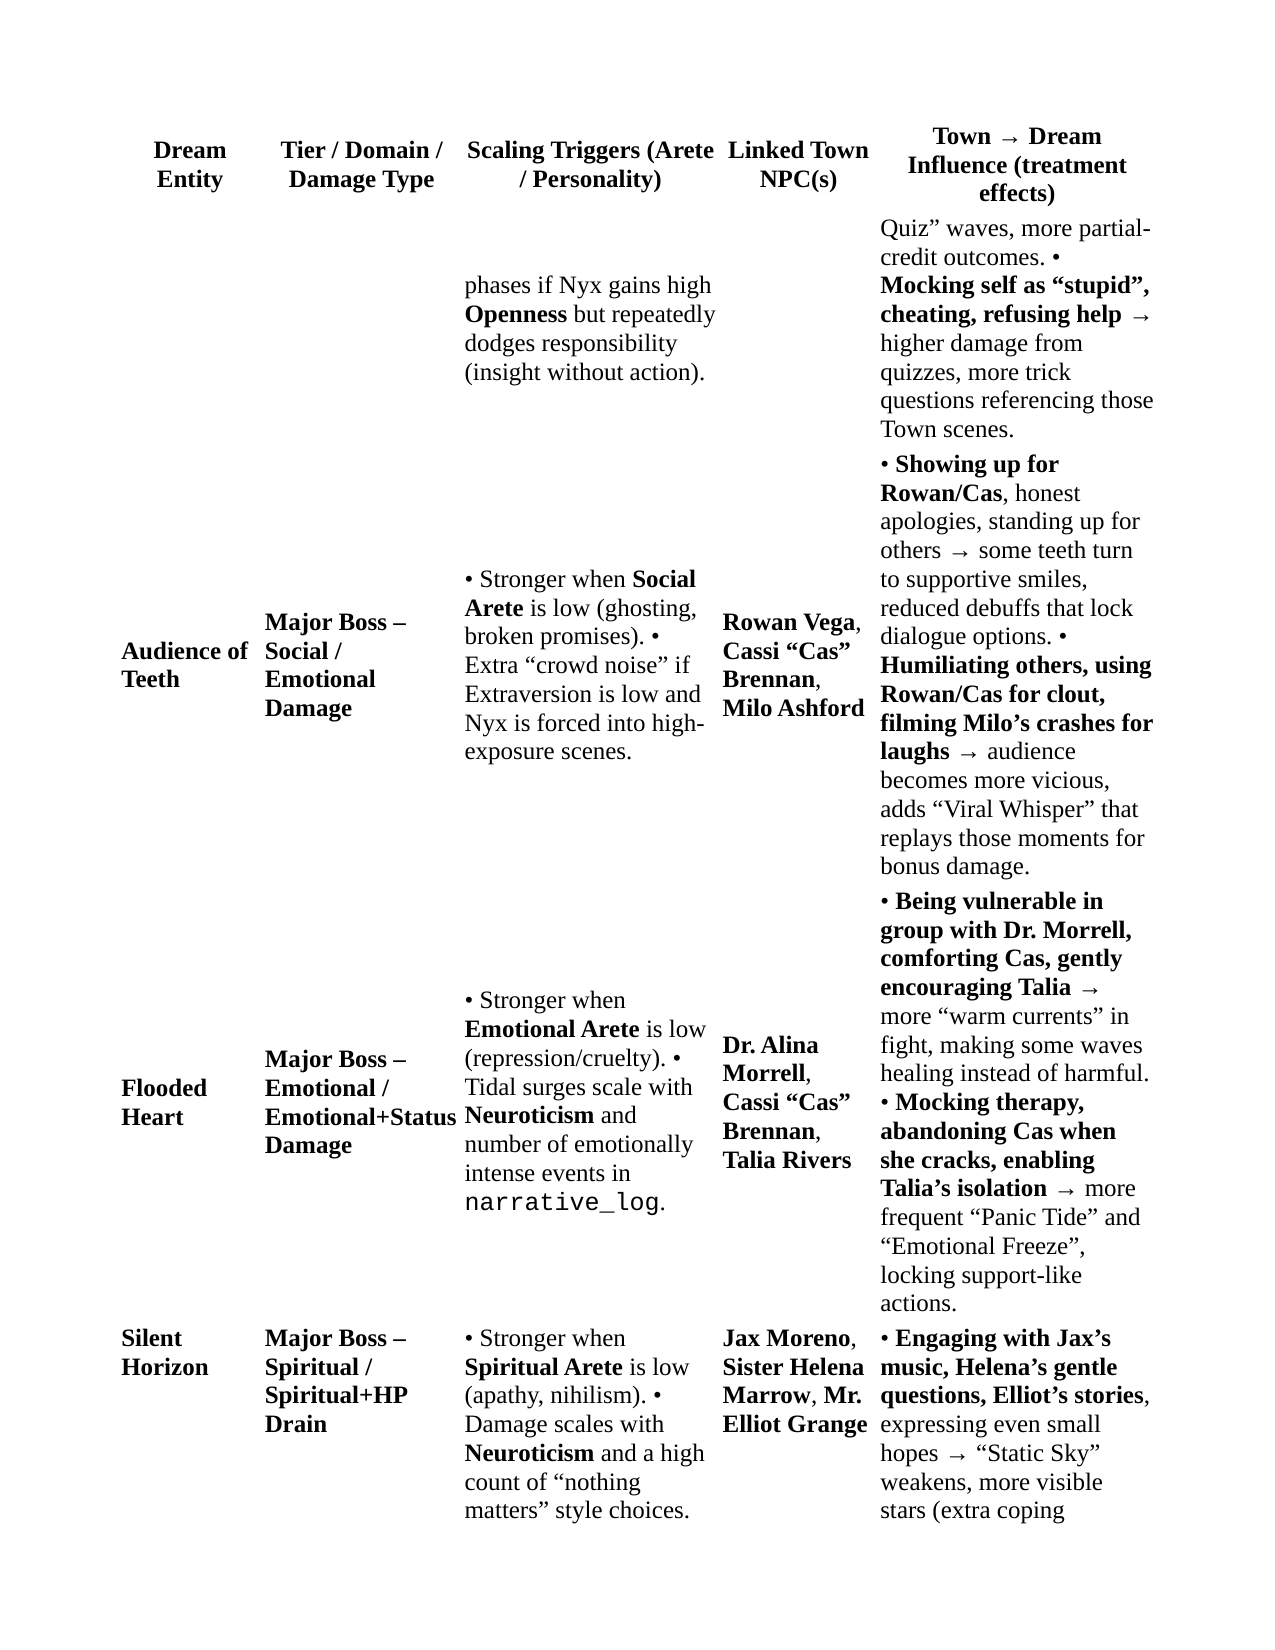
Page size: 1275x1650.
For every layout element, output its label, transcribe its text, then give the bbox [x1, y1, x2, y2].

table_cell • Stronger when Emotional Arete is low (repression/cruelty). • Tidal surges scale with Neuroticism and number of emotionally intense events in narrative_log. [461, 883, 719, 1320]
table_cell Jax Moreno, Sister Helena Marrow, Mr. Elliot Grange [720, 1320, 877, 1527]
table_header Town → Dream Influence (treatment effects) [877, 118, 1157, 210]
table_cell • Stronger when Spiritual Arete is low (apathy, nihilism). • Damage scales with Neuroticism and a high count of “nothing matters” style choices. [461, 1320, 719, 1527]
table_cell • Engaging with Jax’s music, Helena’s gentle questions, Elliot’s stories, expressing even small hopes → “Static Sky” weakens, more visible stars (extra coping [877, 1320, 1157, 1527]
table_cell Major Boss – Spiritual / Spiritual+HP Drain [262, 1320, 461, 1527]
table_cell Quiz” waves, more partial-credit outcomes. • Mocking self as “stupid”, cheating, refusing help → higher damage from quizzes, more trick questions referencing those Town scenes. [877, 210, 1157, 446]
table_cell [720, 210, 877, 446]
table_cell [262, 210, 461, 446]
table_cell • Showing up for Rowan/Cas, honest apologies, standing up for others → some teeth turn to supportive smiles, reduced debuffs that lock dialogue options. • Humiliating others, using Rowan/Cas for clout, filming Milo’s crashes for laughs → audience becomes more vicious, adds “Viral Whisper” that replays those moments for bonus damage. [877, 446, 1157, 883]
table_header Linked Town NPC(s) [720, 118, 877, 210]
table_cell Flooded Heart [118, 883, 262, 1320]
table_header Scaling Triggers (Arete / Personality) [461, 118, 719, 210]
table_cell Dr. Alina Morrell, Cassi “Cas” Brennan, Talia Rivers [720, 883, 877, 1320]
table_cell Major Boss – Emotional / Emotional+Status Damage [262, 883, 461, 1320]
table_cell Rowan Vega, Cassi “Cas” Brennan, Milo Ashford [720, 446, 877, 883]
table_cell • Stronger when Social Arete is low (ghosting, broken promises). • Extra “crowd noise” if Extraversion is low and Nyx is forced into high-exposure scenes. [461, 446, 719, 883]
table_cell phases if Nyx gains high Openness but repeatedly dodges responsibility (insight without action). [461, 210, 719, 446]
table_header Tier / Domain / Damage Type [262, 118, 461, 210]
table_cell Audience of Teeth [118, 446, 262, 883]
table_cell Major Boss – Social / Emotional Damage [262, 446, 461, 883]
table_cell • Being vulnerable in group with Dr. Morrell, comforting Cas, gently encouraging Talia → more “warm currents” in fight, making some waves healing instead of harmful. • Mocking therapy, abandoning Cas when she cracks, enabling Talia’s isolation → more frequent “Panic Tide” and “Emotional Freeze”, locking support-like actions. [877, 883, 1157, 1320]
table_cell Silent Horizon [118, 1320, 262, 1527]
table_header Dream Entity [118, 118, 262, 210]
table_cell [118, 210, 262, 446]
